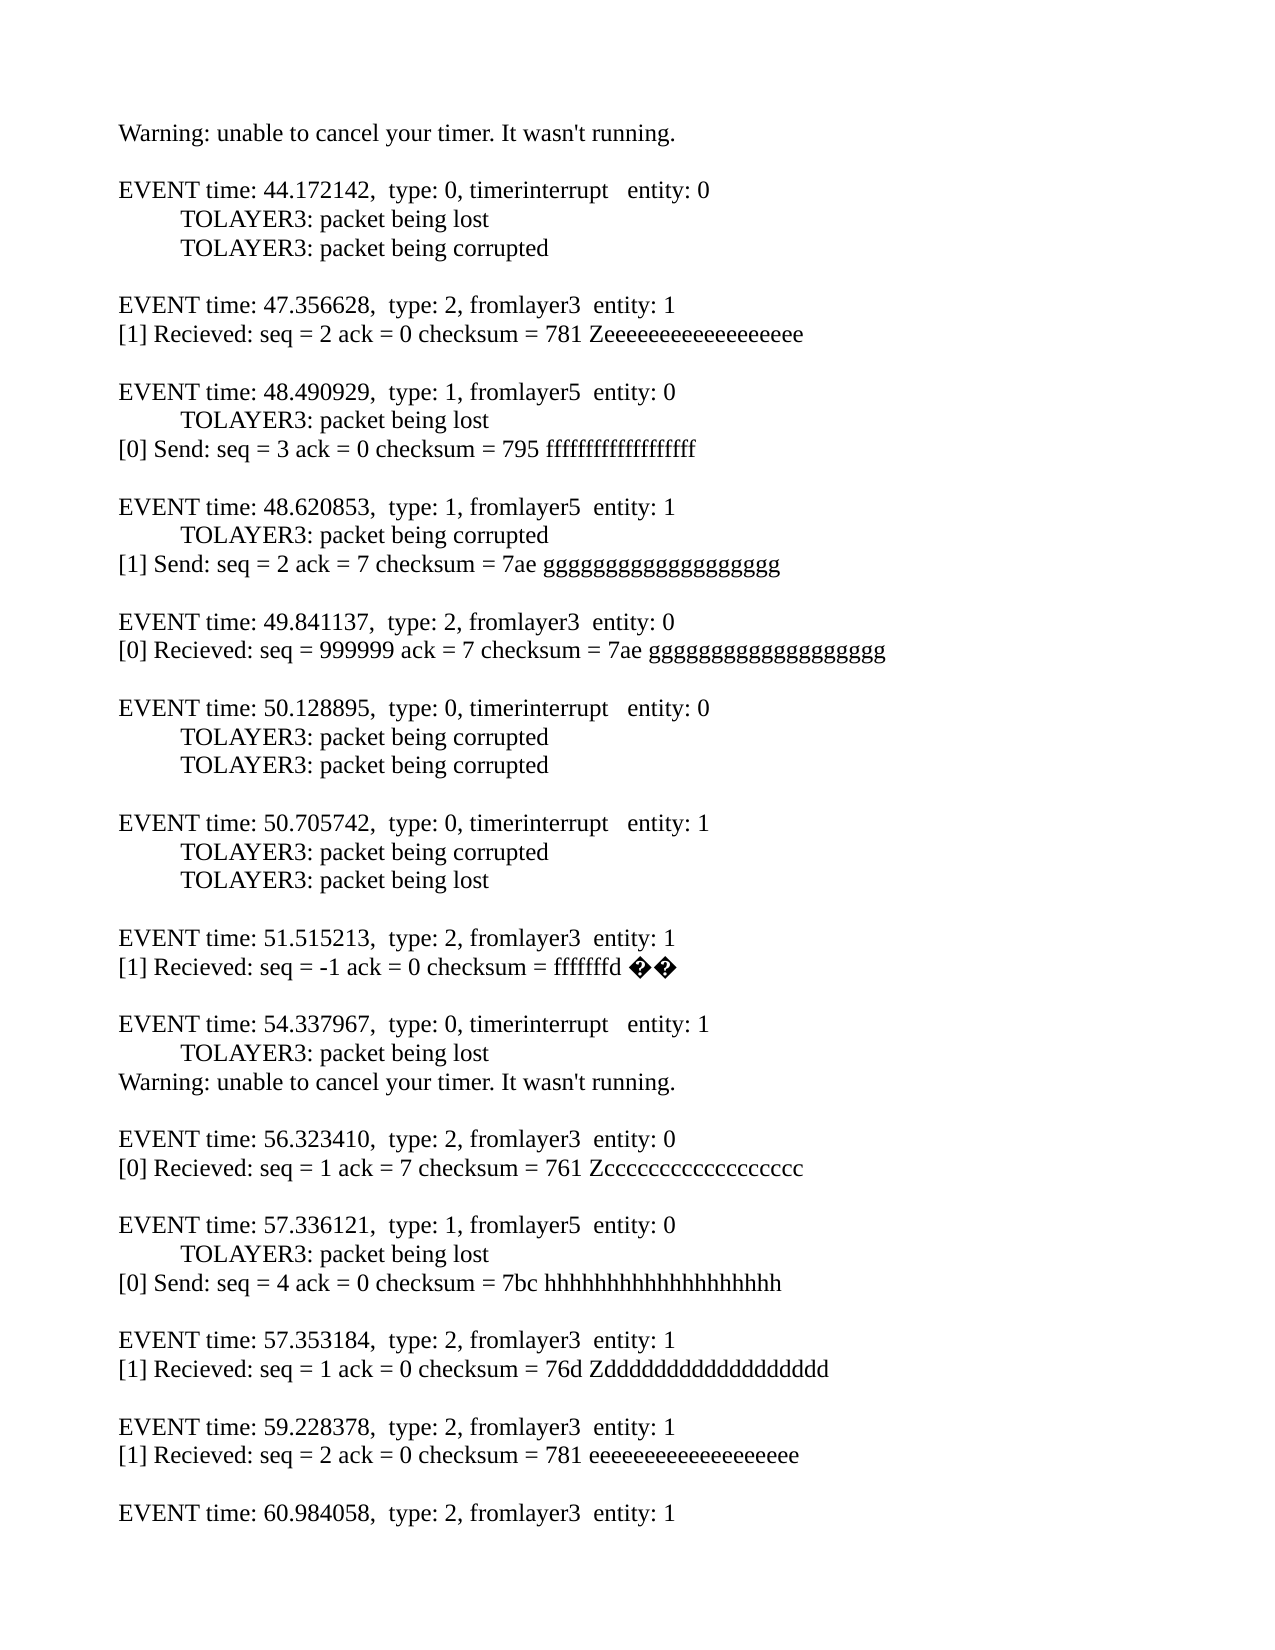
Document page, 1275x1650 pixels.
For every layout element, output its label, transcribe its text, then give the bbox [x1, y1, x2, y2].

text [0] Recieved: seq = 999999 ack = 7 checksum = 7ae ggggggggggggggggggg [118, 636, 1157, 664]
text EVENT time: 54.337967, type: 0, timerinterrupt entity: 1 [118, 1009, 1157, 1038]
text [1] Recieved: seq = 2 ack = 0 checksum = 781 Zeeeeeeeeeeeeeeeeee [118, 319, 1157, 348]
text EVENT time: 51.515213, type: 2, fromlayer3 entity: 1 [118, 923, 1157, 952]
text TOLAYER3: packet being lost [118, 866, 1157, 894]
text [1] Recieved: seq = -1 ack = 0 checksum = fffffffd �� [118, 952, 1157, 981]
text TOLAYER3: packet being lost [118, 204, 1157, 233]
text TOLAYER3: packet being lost [118, 1038, 1157, 1067]
text EVENT time: 57.336121, type: 1, fromlayer5 entity: 0 [118, 1211, 1157, 1239]
text [0] Recieved: seq = 1 ack = 7 checksum = 761 Zcccccccccccccccccc [118, 1153, 1157, 1182]
text EVENT time: 47.356628, type: 2, fromlayer3 entity: 1 [118, 291, 1157, 319]
text EVENT time: 60.984058, type: 2, fromlayer3 entity: 1 [118, 1498, 1157, 1527]
text Warning: unable to cancel your timer. It wasn't running. [118, 118, 1157, 147]
text [0] Send: seq = 3 ack = 0 checksum = 795 fffffffffffffffffff [118, 434, 1157, 463]
text Warning: unable to cancel your timer. It wasn't running. [118, 1067, 1157, 1096]
text TOLAYER3: packet being corrupted [118, 751, 1157, 779]
text EVENT time: 50.128895, type: 0, timerinterrupt entity: 0 [118, 693, 1157, 722]
text EVENT time: 48.490929, type: 1, fromlayer5 entity: 0 [118, 377, 1157, 406]
text TOLAYER3: packet being lost [118, 1239, 1157, 1268]
text EVENT time: 56.323410, type: 2, fromlayer3 entity: 0 [118, 1124, 1157, 1153]
text TOLAYER3: packet being lost [118, 406, 1157, 434]
text [1] Recieved: seq = 2 ack = 0 checksum = 781 eeeeeeeeeeeeeeeeeee [118, 1441, 1157, 1469]
text [1] Recieved: seq = 1 ack = 0 checksum = 76d Zdddddddddddddddddd [118, 1354, 1157, 1383]
text [1] Send: seq = 2 ack = 7 checksum = 7ae ggggggggggggggggggg [118, 549, 1157, 578]
text EVENT time: 50.705742, type: 0, timerinterrupt entity: 1 [118, 808, 1157, 837]
text EVENT time: 49.841137, type: 2, fromlayer3 entity: 0 [118, 607, 1157, 636]
text TOLAYER3: packet being corrupted [118, 233, 1157, 262]
text [0] Send: seq = 4 ack = 0 checksum = 7bc hhhhhhhhhhhhhhhhhhh [118, 1268, 1157, 1297]
text TOLAYER3: packet being corrupted [118, 722, 1157, 751]
text EVENT time: 44.172142, type: 0, timerinterrupt entity: 0 [118, 176, 1157, 204]
text EVENT time: 59.228378, type: 2, fromlayer3 entity: 1 [118, 1412, 1157, 1441]
text EVENT time: 57.353184, type: 2, fromlayer3 entity: 1 [118, 1326, 1157, 1354]
text TOLAYER3: packet being corrupted [118, 837, 1157, 866]
text TOLAYER3: packet being corrupted [118, 521, 1157, 549]
text EVENT time: 48.620853, type: 1, fromlayer5 entity: 1 [118, 492, 1157, 521]
